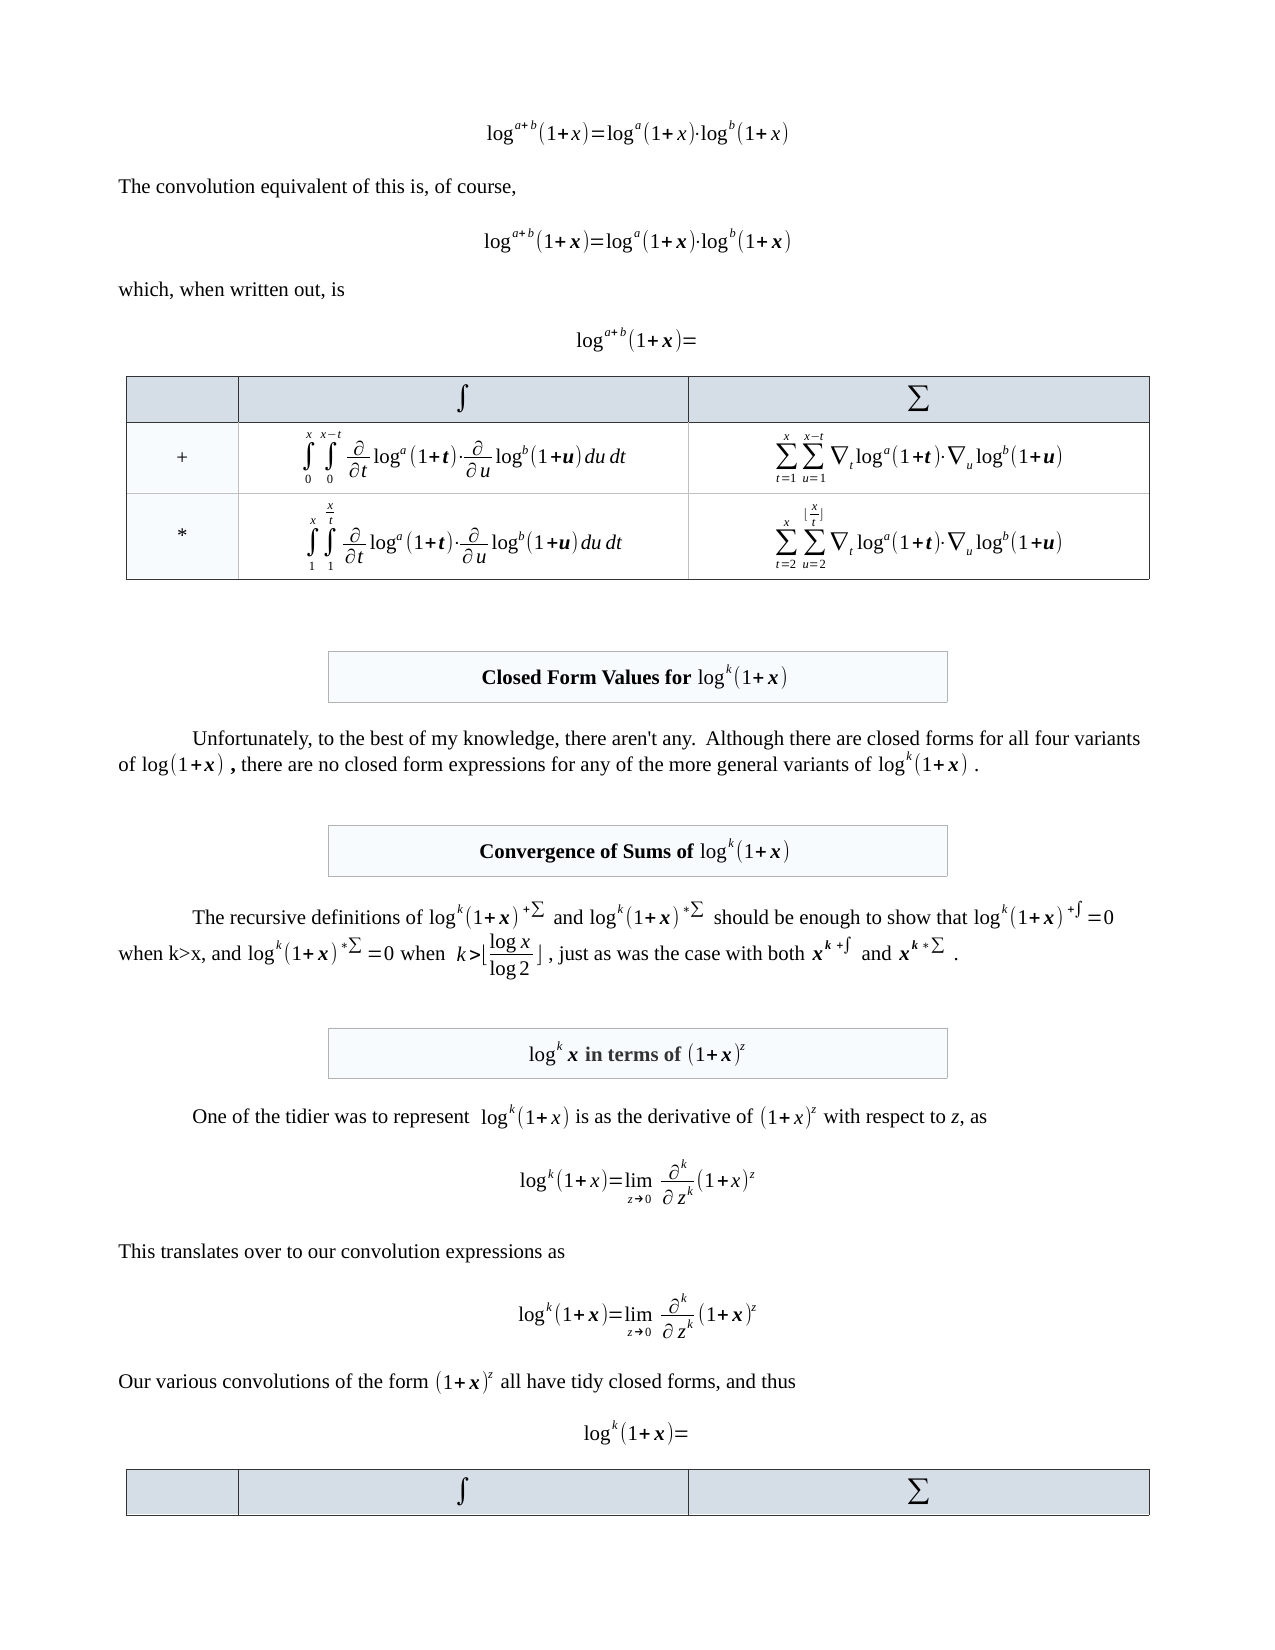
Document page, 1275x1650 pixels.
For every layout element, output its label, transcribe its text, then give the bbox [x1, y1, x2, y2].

text The recursive definitions ofandshould be enough to show thatwhen k>x, andwhen , just as was the case with bothand. [118, 900, 1157, 979]
table_header [239, 377, 688, 422]
text Convergence of Sums of [329, 826, 947, 876]
table_header [689, 1470, 1149, 1514]
table_cell [689, 423, 1149, 492]
table_cell [239, 423, 688, 492]
text The convolution equivalent of this is, of course, [118, 174, 1157, 198]
table_cell + [127, 423, 238, 492]
table_header [239, 1470, 688, 1514]
text which, when written out, is [118, 277, 1157, 301]
text One of the tidier was to represent is as the derivative ofwith respect to z, as [118, 1102, 1157, 1129]
table_header [689, 377, 1149, 422]
table_cell * [127, 494, 238, 578]
text Our various convolutions of the formall have tidy closed forms, and thus [118, 1367, 1157, 1394]
table_header [127, 1470, 238, 1514]
text This translates over to our convolution expressions as [118, 1238, 1157, 1263]
table_cell [239, 494, 688, 578]
table_cell [689, 494, 1149, 578]
text Closed Form Values for [329, 652, 947, 702]
table_header [127, 377, 238, 422]
text in terms of [329, 1029, 947, 1078]
text Unfortunately, to the best of my knowledge, there aren't any. Although there are closed forms for all four variants of, there are no closed form expressions for any of the more general variants of. [118, 726, 1157, 777]
